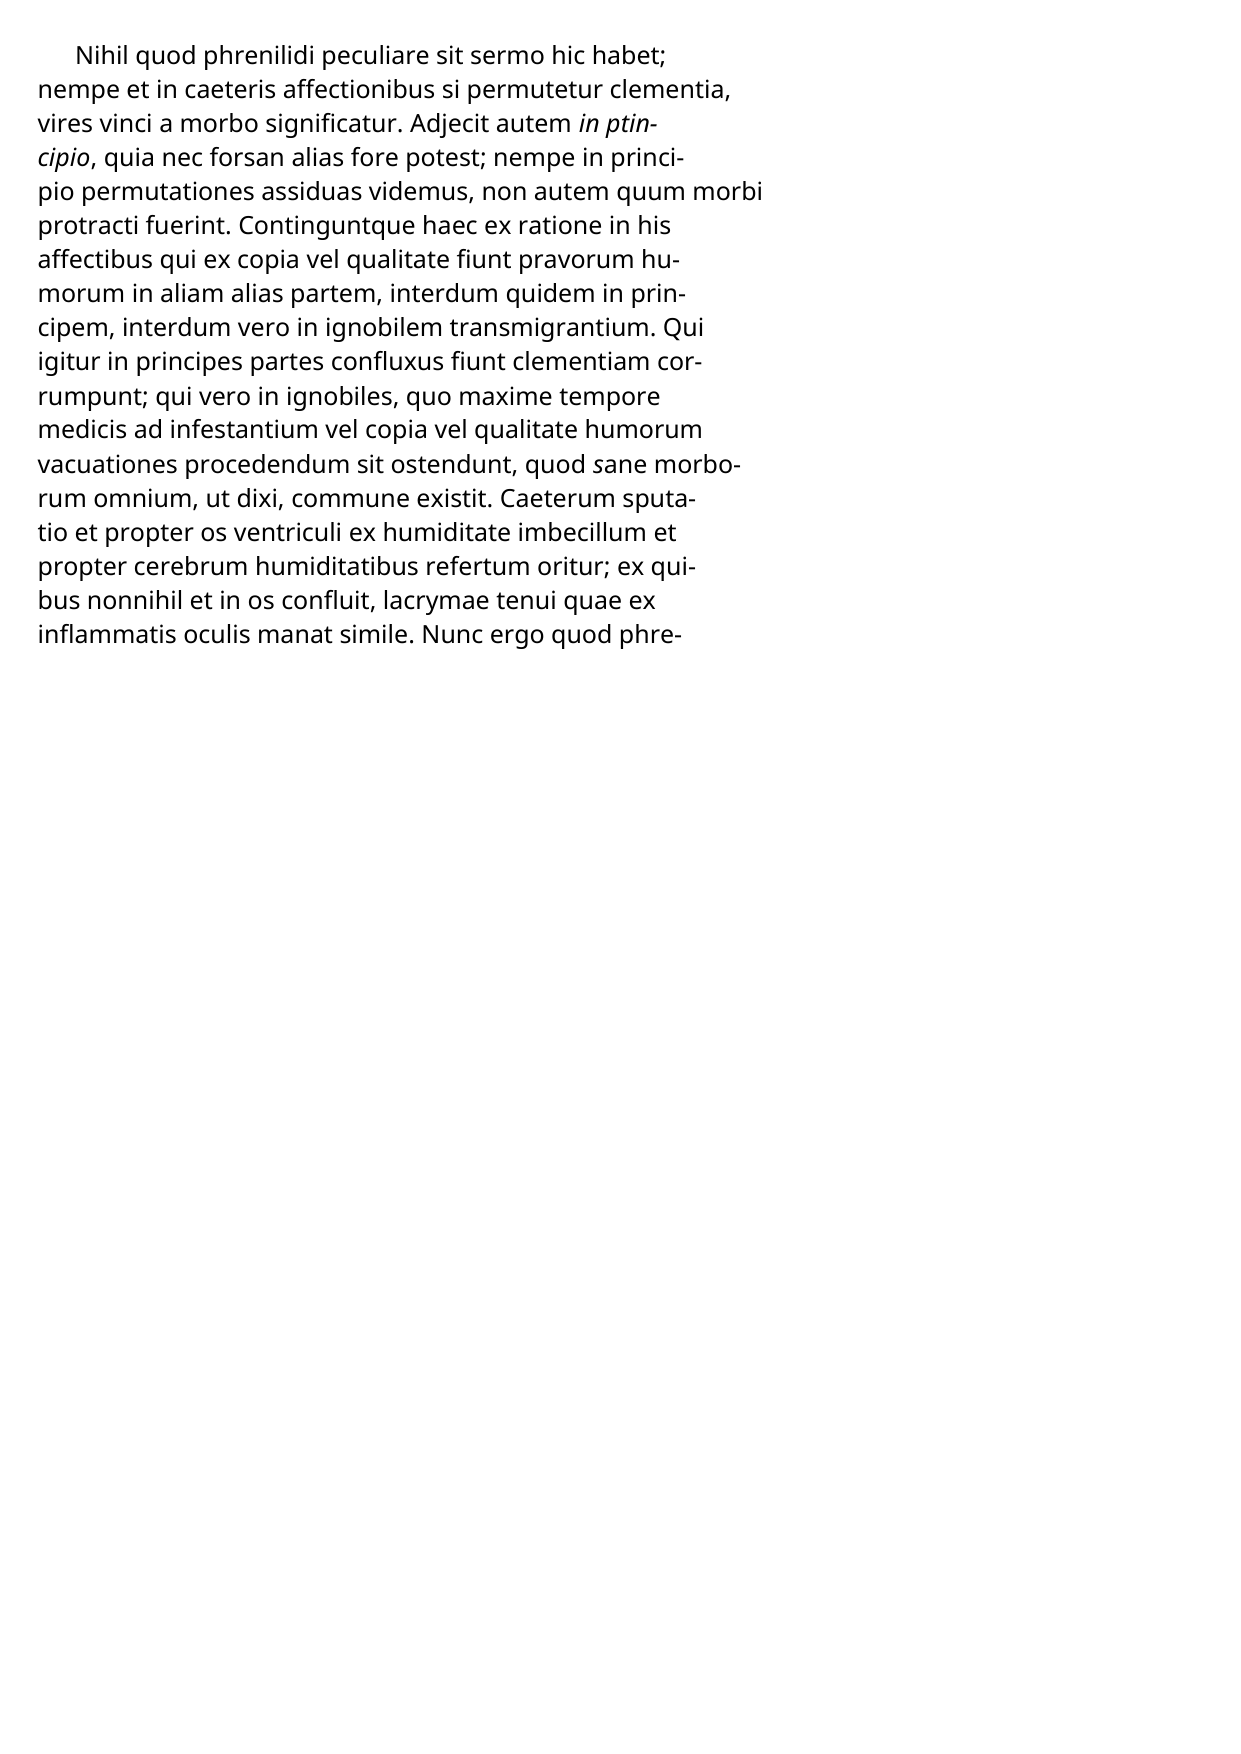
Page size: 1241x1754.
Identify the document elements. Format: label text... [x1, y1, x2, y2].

text Nihil quod phrenilidi peculiare sit sermo hic habet; nempe et in caeteris affectionibus si permutetur clementia, vires vinci a morbo significatur. Adjecit autem in ptin- cipio, quia nec forsan alias fore potest; nempe in princi- pio permutationes assiduas videmus, non autem quum morbi protracti fuerint. Continguntque haec ex ratione in his affectibus qui ex copia vel qualitate fiunt pravorum hu- morum in aliam alias partem, interdum quidem in prin- cipem, interdum vero in ignobilem transmigrantium. Qui igitur in principes partes confluxus fiunt clementiam cor- rumpunt; qui vero in ignobiles, quo maxime tempore medicis ad infestantium vel copia vel qualitate humorum vacuationes procedendum sit ostendunt, quod sane morbo- rum omnium, ut dixi, commune existit. Caeterum sputa- tio et propter os ventriculi ex humiditate imbecillum et propter cerebrum humiditatibus refertum oritur; ex qui- bus nonnihil et in os confluit, lacrymae tenui quae ex inflammatis oculis manat simile. Nunc ergo quod phre- [37, 37, 1203, 651]
